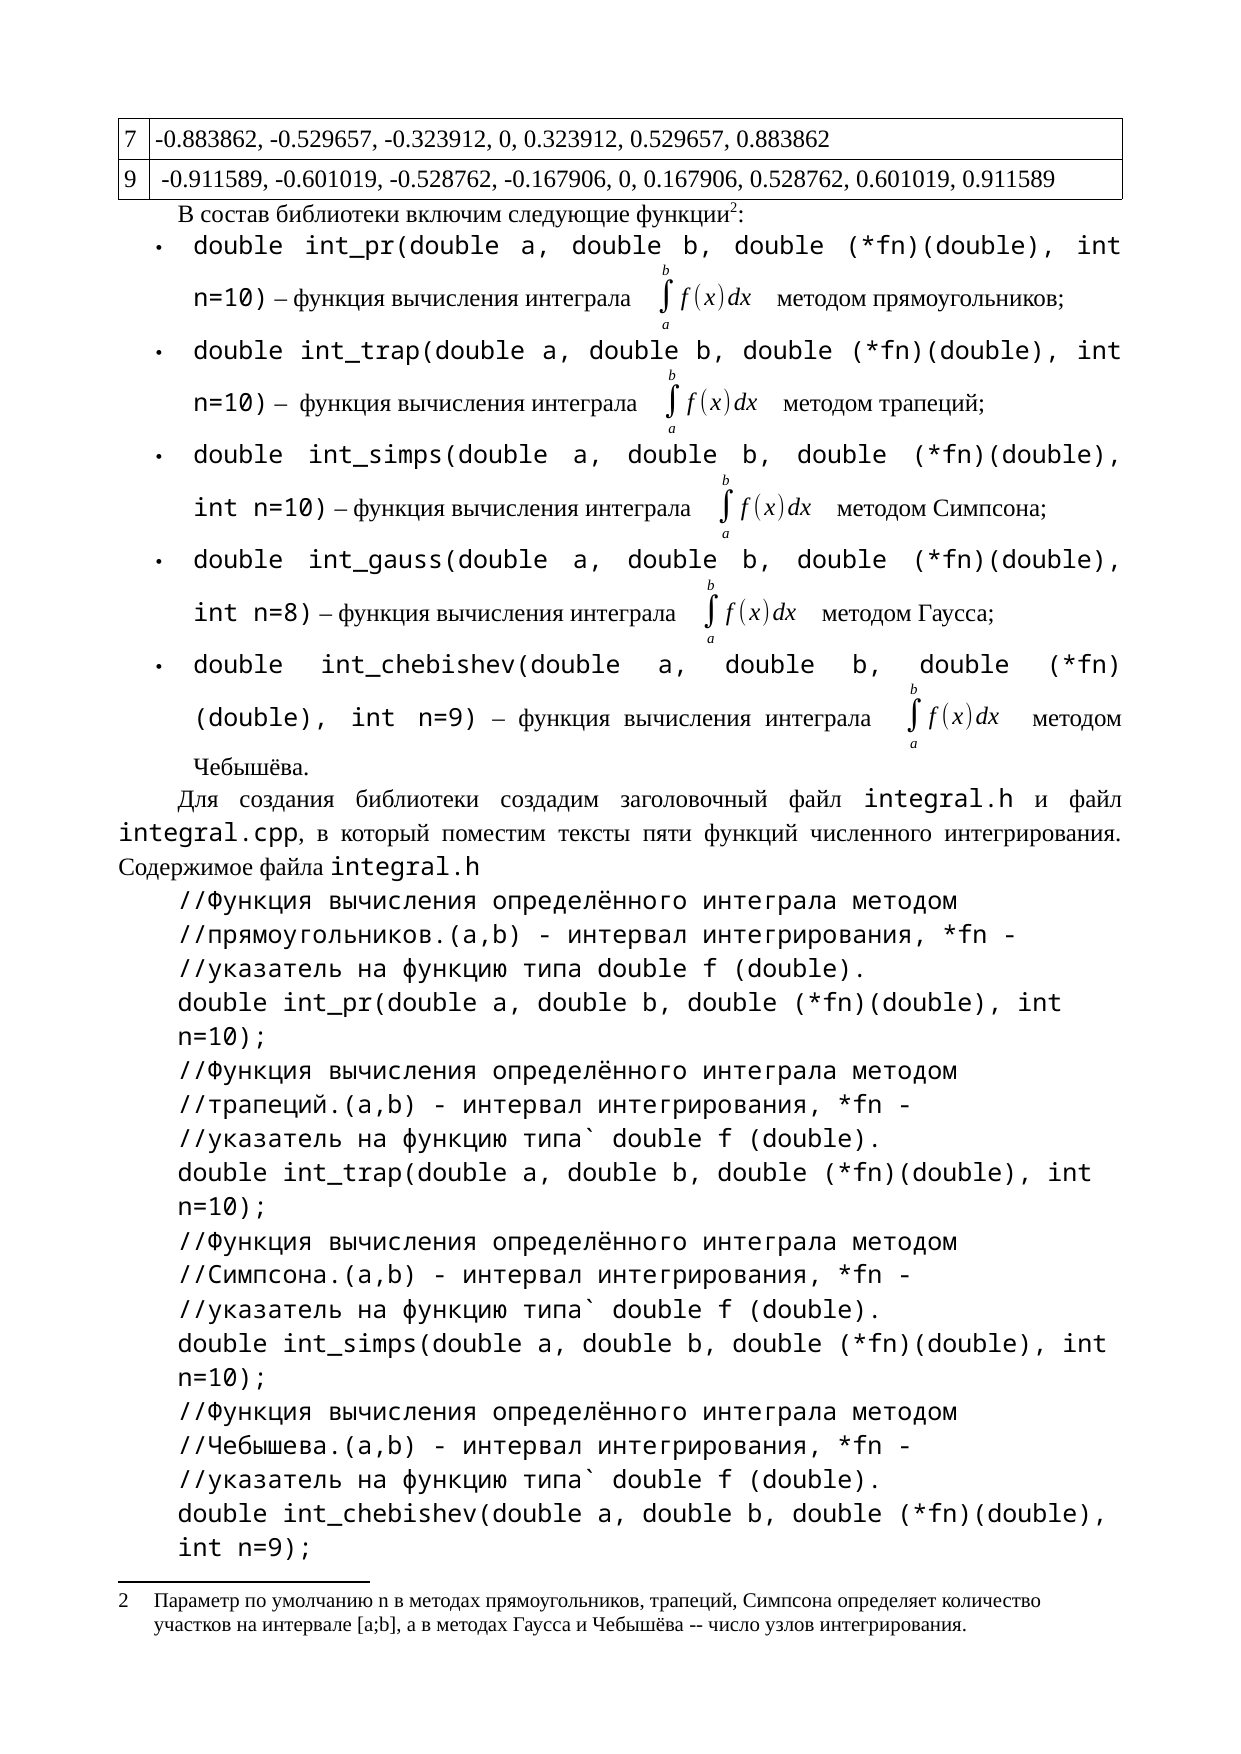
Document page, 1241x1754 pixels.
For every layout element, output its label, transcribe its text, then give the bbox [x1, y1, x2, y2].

table_cell -0.911589, -0.601019, -0.528762, -0.167906, 0, 0.167906, 0.528762, 0.601019, 0.911589 [150, 160, 1122, 199]
text //Функция вычисления определённого интеграла методом [177, 882, 1122, 917]
list double int_pr(double a, double b, double (*fn)(double), int n=10) – функция вычисления интеграла методом прямоугольников; [156, 228, 1122, 332]
text //Функция вычисления определённого интеграла методом [177, 1053, 1122, 1087]
list double int_trap(double a, double b, double (*fn)(double), int n=10) – функция вычисления интеграла методом трапеций; [156, 332, 1122, 437]
text Для создания библиотеки создадим заголовочный файл integral.h и файл integral.cpp, в который поместим тексты пяти функций численного интегрирования. Содержимое файла integral.h [118, 780, 1122, 882]
text //трапеций.(a,b) - интервал интегрирования, *fn - [177, 1087, 1122, 1121]
text double int_pr(double a, double b, double (*fn)(double), int n=10); [177, 985, 1122, 1053]
list double int_gauss(double a, double b, double (*fn)(double), int n=8) – функция вычисления интеграла методом Гаусса; [156, 542, 1122, 647]
table_cell 9 [119, 160, 149, 199]
list double int_simps(double a, double b, double (*fn)(double), int n=10) – функция вычисления интеграла методом Симпсона; [156, 437, 1122, 542]
text //указатель на функцию типа` double f (double). [177, 1121, 1122, 1155]
text //Чебышева.(a,b) - интервал интегрирования, *fn - [177, 1427, 1122, 1462]
text //указатель на функцию типа` double f (double). [177, 1462, 1122, 1496]
text В состав библиотеки включим следующие функции: [118, 200, 1122, 228]
text Параметр по умолчанию n в методах прямоугольников, трапеций, Симпсона определяет количество участков на интервале [a;b], а в методах Гаусса и Чебышёва -- число узлов интегрирования. [118, 1588, 1122, 1636]
table_cell 7 [119, 119, 149, 158]
text //указатель на функцию типа` double f (double). [177, 1291, 1122, 1325]
list double int_chebishev(double a, double b, double (*fn)(double), int n=9) – функция вычисления интеграла методом Чебышёва. [156, 647, 1122, 780]
text //указатель на функцию типа double f (double). [177, 951, 1122, 985]
text double int_simps(double a, double b, double (*fn)(double), int n=10); [177, 1325, 1122, 1393]
text //Функция вычисления определённого интеграла методом [177, 1223, 1122, 1257]
text double int_trap(double a, double b, double (*fn)(double), int n=10); [177, 1155, 1122, 1223]
text double int_chebishev(double a, double b, double (*fn)(double), int n=9); [177, 1496, 1122, 1564]
text //Функция вычисления определённого интеграла методом [177, 1393, 1122, 1427]
table_cell -0.883862, -0.529657, -0.323912, 0, 0.323912, 0.529657, 0.883862 [150, 119, 1122, 158]
text //прямоугольников.(a,b) - интервал интегрирования, *fn - [177, 917, 1122, 951]
text //Симпсона.(a,b) - интервал интегрирования, *fn - [177, 1257, 1122, 1291]
